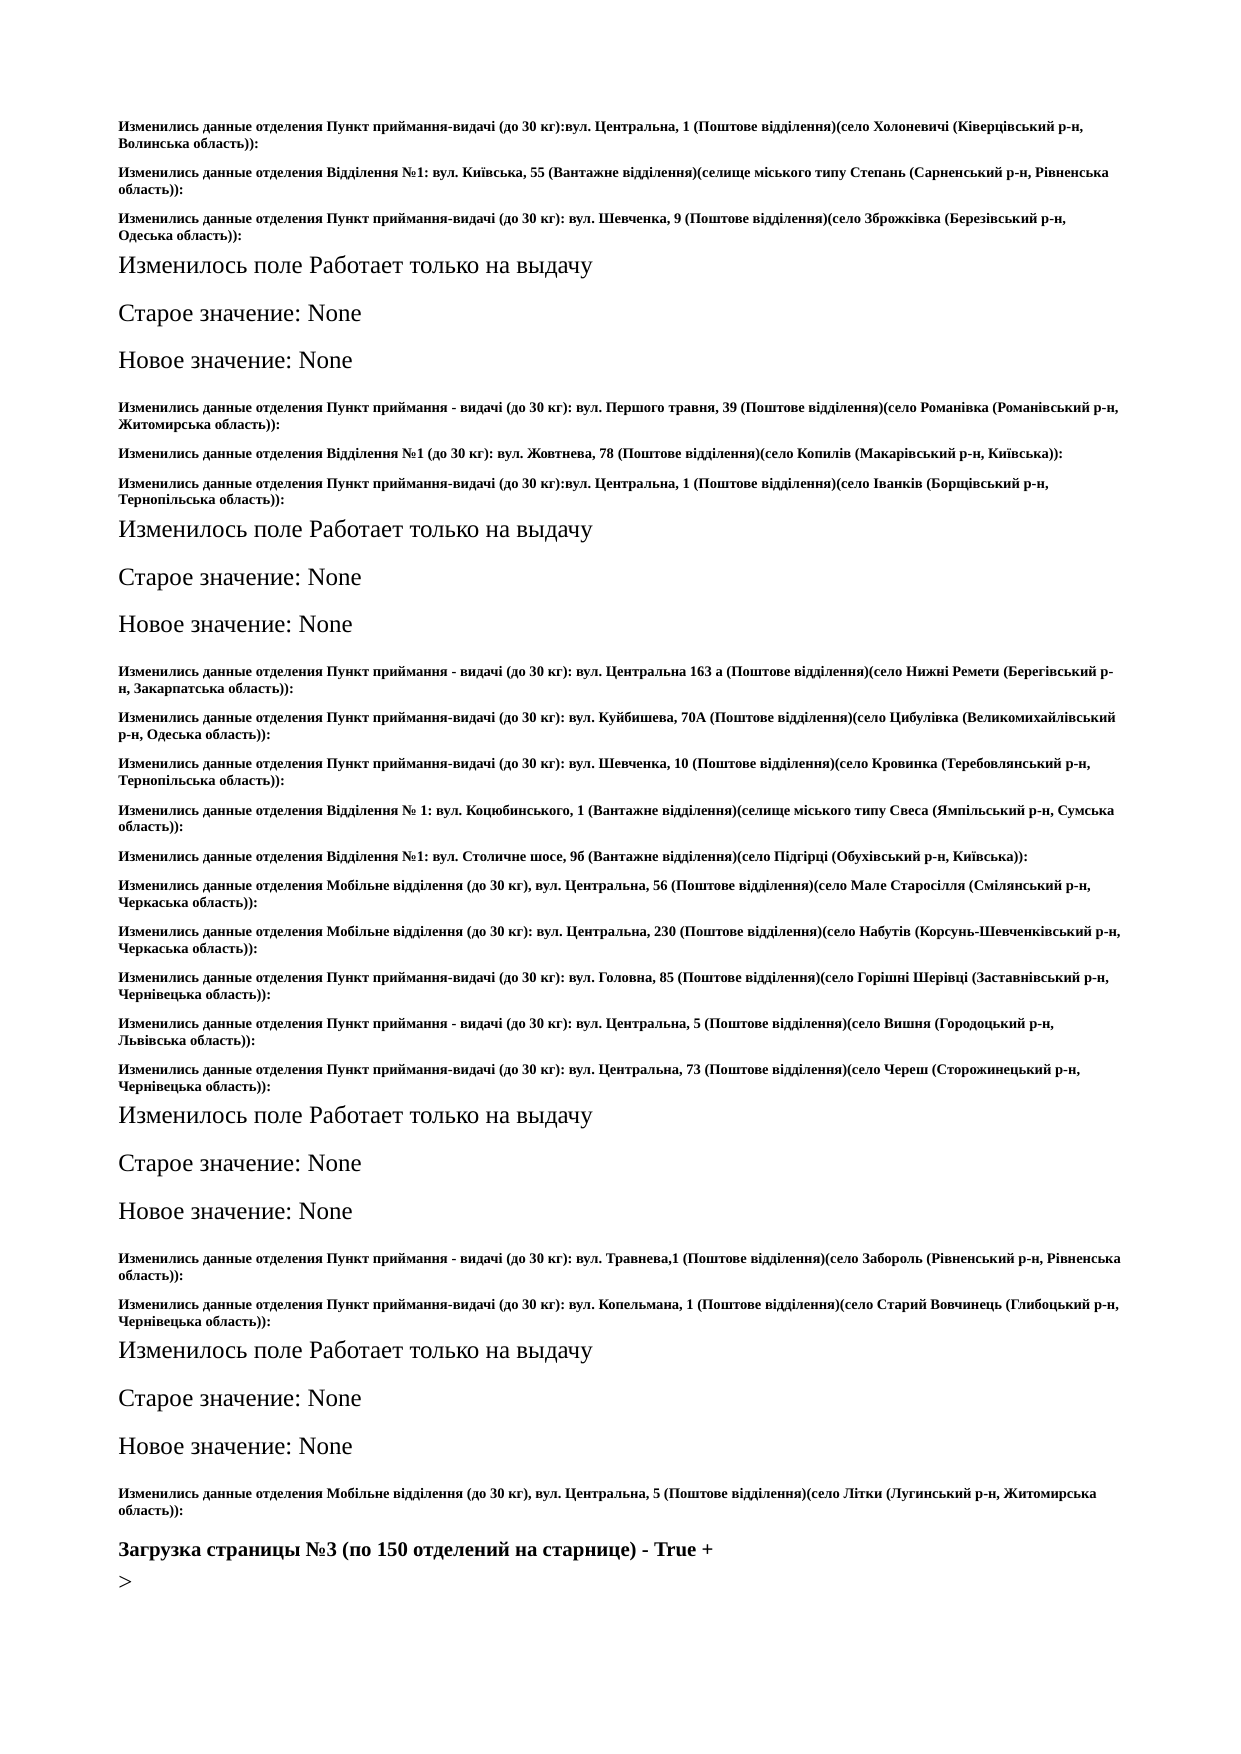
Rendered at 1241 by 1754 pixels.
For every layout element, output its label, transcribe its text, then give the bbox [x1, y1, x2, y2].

subtitle Загрузка страницы №3 (по 150 отделений на старнице) - True + [118, 1537, 1122, 1561]
text Изменилось поле Работает только на выдачу [118, 514, 1122, 543]
text > [118, 1567, 1122, 1596]
text Изменилось поле Работает только на выдачу [118, 1336, 1122, 1364]
text Новое значение: None [118, 345, 1122, 374]
subtitle Изменились данные отделения Пункт приймання-видачі (до 30 кг): вул. Шевченка, 10 (Поштове відділення)(село Кровинка (Теребовлянський р-н, Тернопільська область)): [118, 755, 1122, 789]
text Старое значение: None [118, 1383, 1122, 1412]
subtitle Изменились данные отделения Мобільне відділення (до 30 кг): вул. Центральна, 230 (Поштове відділення)(село Набутів (Корсунь-Шевченківський р-н, Черкаська область)): [118, 923, 1122, 956]
subtitle Изменились данные отделения Мобільне відділення (до 30 кг), вул. Центральна, 56 (Поштове відділення)(село Мале Старосілля (Смілянський р-н, Черкаська область)): [118, 877, 1122, 910]
text Новое значение: None [118, 1431, 1122, 1459]
text Изменилось поле Работает только на выдачу [118, 1101, 1122, 1129]
subtitle Изменились данные отделения Пункт приймання-видачі (до 30 кг): вул. Шевченка, 9 (Поштове відділення)(село Зброжківка (Березівський р-н, Одеська область)): [118, 210, 1122, 244]
subtitle Изменились данные отделения Пункт приймання-видачі (до 30 кг):вул. Центральна, 1 (Поштове відділення)(село Холоневичі (Ківерцівський р-н, Волинська область)): [118, 118, 1122, 152]
subtitle Изменились данные отделения Пункт приймання - видачі (до 30 кг): вул. Травнева,1 (Поштове відділення)(село Забороль (Рівненський р-н, Рівненська область)): [118, 1250, 1122, 1283]
subtitle Изменились данные отделения Відділення №1 (до 30 кг): вул. Жовтнева, 78 (Поштове відділення)(село Копилів (Макарівський р-н, Київська)): [118, 445, 1122, 462]
subtitle Изменились данные отделения Пункт приймання - видачі (до 30 кг): вул. Першого травня, 39 (Поштове відділення)(село Романівка (Романівський р-н, Житомирська область)): [118, 399, 1122, 433]
subtitle Изменились данные отделения Мобільне відділення (до 30 кг), вул. Центральна, 5 (Поштове відділення)(село Літки (Лугинський р-н, Житомирська область)): [118, 1484, 1122, 1518]
subtitle Изменились данные отделения Відділення №1: вул. Столичне шосе, 9б (Вантажне відділення)(село Підгірці (Обухівський р-н, Київська)): [118, 847, 1122, 864]
subtitle Изменились данные отделения Пункт приймання-видачі (до 30 кг):вул. Центральна, 1 (Поштове відділення)(село Іванків (Борщівський р-н, Тернопільська область)): [118, 474, 1122, 508]
subtitle Изменились данные отделения Пункт приймання-видачі (до 30 кг): вул. Копельмана, 1 (Поштове відділення)(село Старий Вовчинець (Глибоцький р-н, Чернівецька область)): [118, 1296, 1122, 1329]
text Старое значение: None [118, 1148, 1122, 1177]
subtitle Изменились данные отделения Відділення №1: вул. Київська, 55 (Вантажне відділення)(селище міського типу Степань (Сарненський р-н, Рівненська область)): [118, 164, 1122, 198]
text Старое значение: None [118, 562, 1122, 591]
subtitle Изменились данные отделения Пункт приймання - видачі (до 30 кг): вул. Центральна 163 а (Поштове відділення)(село Нижні Ремети (Берегівський р-н, Закарпатська область)): [118, 663, 1122, 697]
subtitle Изменились данные отделения Пункт приймання-видачі (до 30 кг): вул. Головна, 85 (Поштове відділення)(село Горішні Шерівці (Заставнівський р-н, Чернівецька область)): [118, 969, 1122, 1002]
text Изменилось поле Работает только на выдачу [118, 250, 1122, 279]
text Новое значение: None [118, 1196, 1122, 1224]
subtitle Изменились данные отделения Пункт приймання - видачі (до 30 кг): вул. Центральна, 5 (Поштове відділення)(село Вишня (Городоцький р-н, Львівська область)): [118, 1015, 1122, 1048]
subtitle Изменились данные отделения Пункт приймання-видачі (до 30 кг): вул. Куйбишева, 70А (Поштове відділення)(село Цибулівка (Великомихайлівський р-н, Одеська область)): [118, 709, 1122, 743]
subtitle Изменились данные отделения Відділення № 1: вул. Коцюбинського, 1 (Вантажне відділення)(селище міського типу Свеса (Ямпільський р-н, Сумська область)): [118, 801, 1122, 835]
subtitle Изменились данные отделения Пункт приймання-видачі (до 30 кг): вул. Центральна, 73 (Поштове відділення)(село Череш (Сторожинецький р-н, Чернівецька область)): [118, 1061, 1122, 1094]
text Старое значение: None [118, 298, 1122, 326]
text Новое значение: None [118, 609, 1122, 638]
